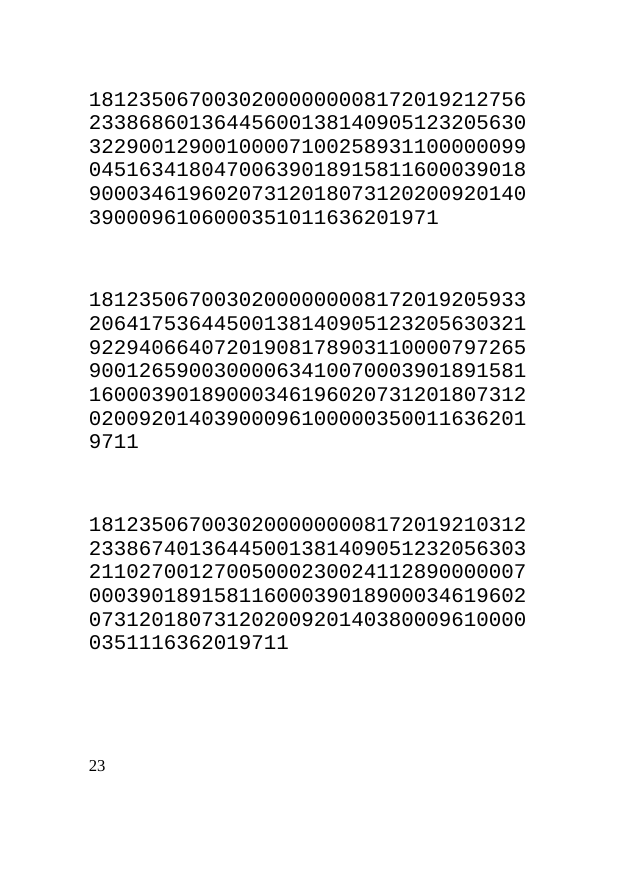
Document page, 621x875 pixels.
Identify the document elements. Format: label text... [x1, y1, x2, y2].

text 1812350670030200000000817201920593320641753644500138140905123205630321922940664072019081789031100007972659001265900300006341007000390189158116000390189000346196020731201807312020092014039000961000003500116362019711 [88, 289, 532, 455]
text 18123506700302000000008172019210312233867401364450013814090512320563032110270012700500023002411289000000700039018915811600039018900034619602073120180731202009201403800096100000351116362019711 [88, 514, 532, 656]
text 18123506700302000000008172019212756233868601364456001381409051232056303229001290010000710025893110000009904516341804700639018915811600039018900034619602073120180731202009201403900096106000351011636201971 [88, 88, 532, 230]
